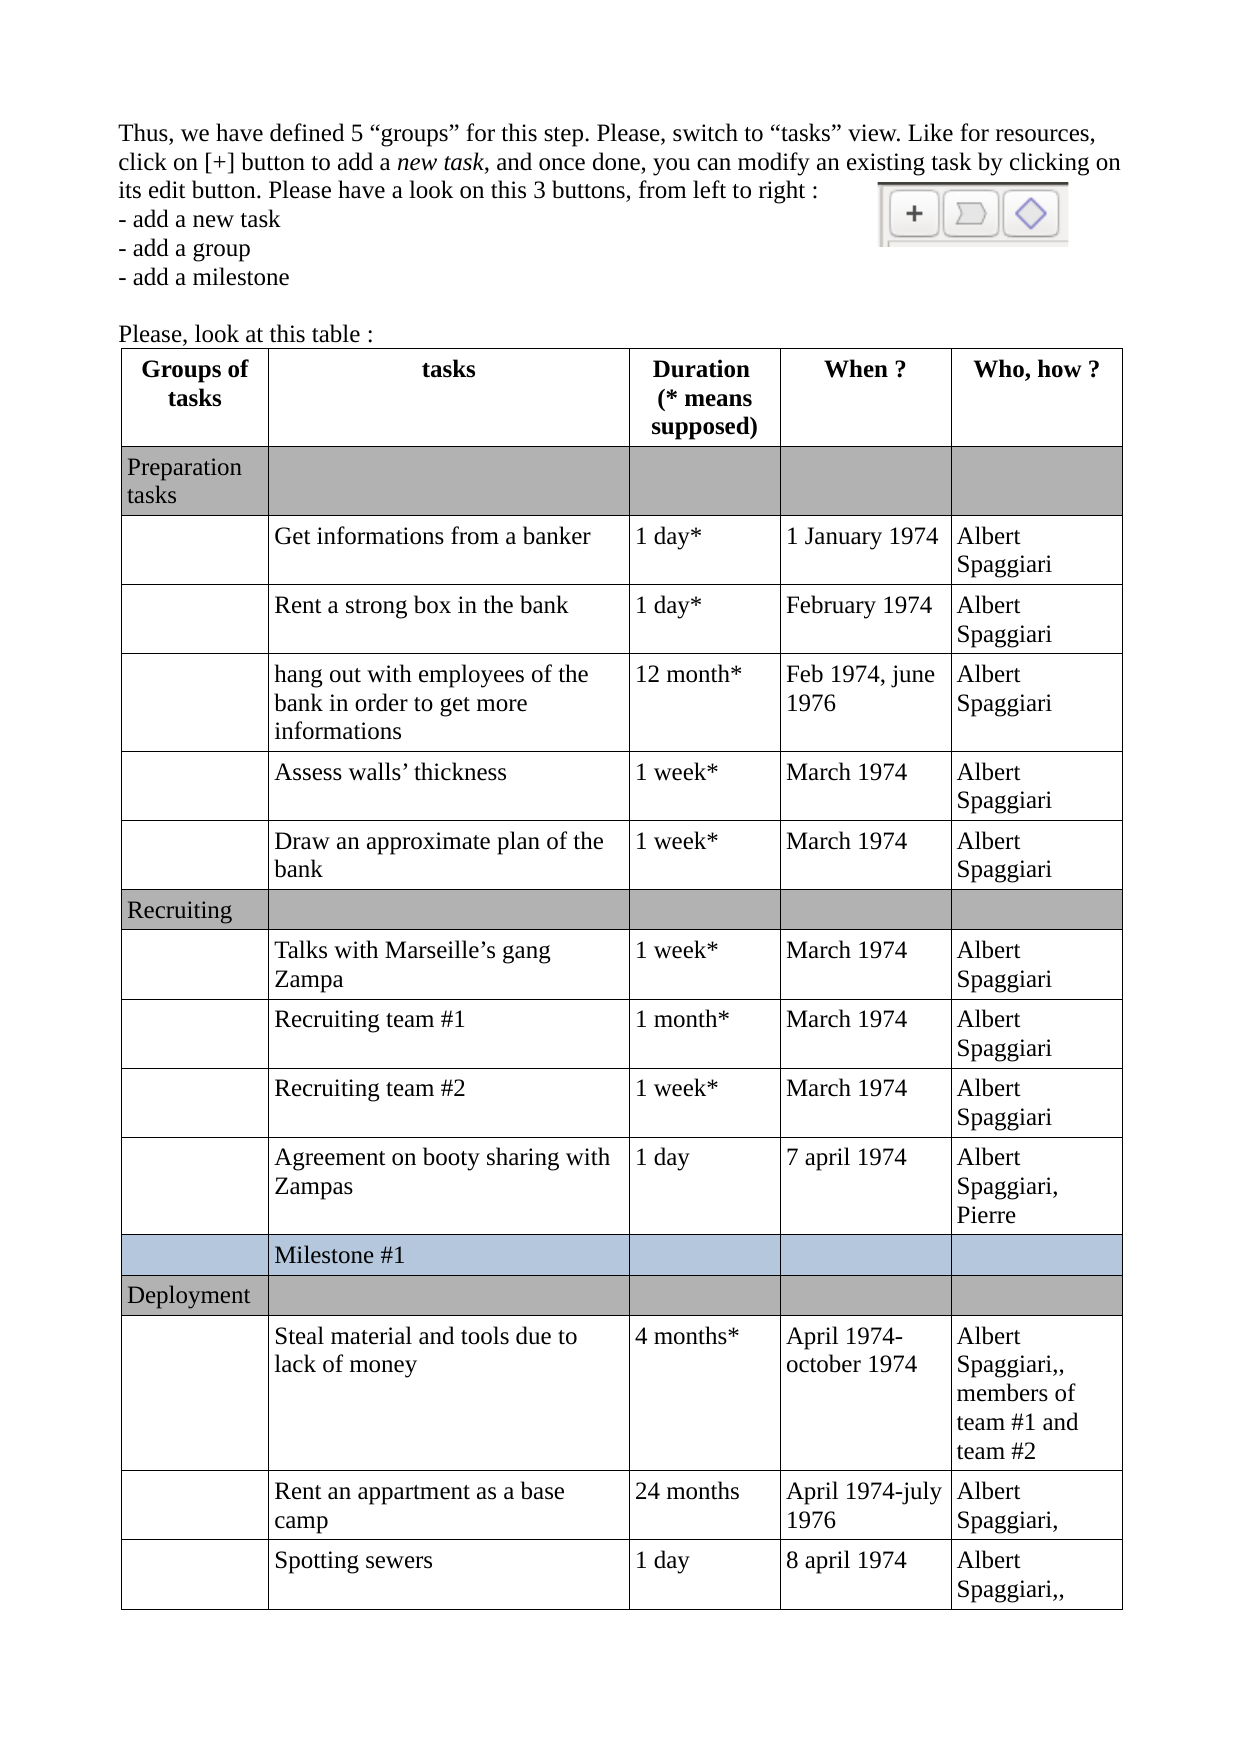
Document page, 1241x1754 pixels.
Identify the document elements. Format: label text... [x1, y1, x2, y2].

table_cell March 1974 [781, 752, 951, 820]
table_cell [630, 1235, 780, 1275]
table_cell Recruiting team #1 [269, 1000, 629, 1067]
table_cell [781, 890, 951, 929]
table_cell April 1974-july 1976 [781, 1471, 951, 1539]
table_cell Deployment [122, 1276, 268, 1315]
table_cell March 1974 [781, 1069, 951, 1137]
table_cell 1 day* [630, 516, 780, 584]
table_cell [630, 890, 780, 929]
table_header tasks [269, 349, 629, 446]
table_cell 24 months [630, 1471, 780, 1539]
table_cell [630, 1276, 780, 1315]
table_cell [269, 890, 629, 929]
table_cell 1 week* [630, 930, 780, 998]
table_cell [269, 447, 629, 515]
table_cell [122, 930, 268, 998]
text - add a milestone [118, 262, 1122, 291]
table_cell [269, 1276, 629, 1315]
table_cell Albert Spaggiari,, [952, 1540, 1122, 1608]
table_cell Albert Spaggiari, [952, 1471, 1122, 1539]
table_cell [122, 1235, 268, 1275]
table_cell Albert Spaggiari [952, 516, 1122, 584]
table_header Duration (* means supposed) [630, 349, 780, 446]
table_cell Preparation tasks [122, 447, 268, 515]
table_cell [122, 1316, 268, 1470]
table_cell Albert Spaggiari [952, 654, 1122, 751]
table_cell [781, 447, 951, 515]
table_cell 1 day* [630, 585, 780, 653]
table_cell [122, 1000, 268, 1067]
table_cell April 1974-october 1974 [781, 1316, 951, 1470]
table_cell Feb 1974, june 1976 [781, 654, 951, 751]
table_cell [122, 1540, 268, 1608]
table_cell [952, 1276, 1122, 1315]
table_cell Albert Spaggiari [952, 585, 1122, 653]
table_cell [952, 447, 1122, 515]
table_cell [122, 1471, 268, 1539]
table_cell Albert Spaggiari [952, 930, 1122, 998]
text Thus, we have defined 5 “groups” for this step. Please, switch to “tasks” view. Like for resources, click on [+] button to add a new task, and once done, you can modify an existing task by clicking on its edit button. Please have a look on this 3 buttons, from left to right : [118, 118, 1122, 204]
table_cell Rent a strong box in the bank [269, 585, 629, 653]
picture [877, 182, 1069, 247]
table_cell Albert Spaggiari [952, 752, 1122, 820]
table_cell [122, 585, 268, 653]
table_cell [122, 1138, 268, 1234]
table_cell [781, 1235, 951, 1275]
table_cell 1 day [630, 1540, 780, 1608]
text - add a group [118, 233, 1122, 262]
text [1069, 204, 1122, 233]
table_cell Draw an approximate plan of the bank [269, 821, 629, 889]
text Please, look at this table : [118, 319, 1122, 348]
table_cell [781, 1276, 951, 1315]
table_cell February 1974 [781, 585, 951, 653]
table_cell [952, 890, 1122, 929]
table_cell Rent an appartment as a base camp [269, 1471, 629, 1539]
table_cell Albert Spaggiari [952, 821, 1122, 889]
table_cell [122, 654, 268, 751]
table_cell Milestone #1 [269, 1235, 629, 1275]
table_cell [122, 821, 268, 889]
table_cell Recruiting team #2 [269, 1069, 629, 1137]
table_header Who, how ? [952, 349, 1122, 446]
table_cell [630, 447, 780, 515]
table_cell [122, 752, 268, 820]
table_cell 4 months* [630, 1316, 780, 1470]
table_cell Assess walls’ thickness [269, 752, 629, 820]
table_cell Get informations from a banker [269, 516, 629, 584]
table_cell [122, 516, 268, 584]
table_cell 1 January 1974 [781, 516, 951, 584]
table_cell 1 week* [630, 1069, 780, 1137]
table_cell 12 month* [630, 654, 780, 751]
table_cell 1 month* [630, 1000, 780, 1067]
table_cell Albert Spaggiari [952, 1000, 1122, 1067]
table_cell Agreement on booty sharing with Zampas [269, 1138, 629, 1234]
table_cell 1 day [630, 1138, 780, 1234]
table_cell Albert Spaggiari [952, 1069, 1122, 1137]
table_cell 7 april 1974 [781, 1138, 951, 1234]
text - add a new task [118, 204, 877, 233]
table_cell 1 week* [630, 752, 780, 820]
table_cell hang out with employees of the bank in order to get more informations [269, 654, 629, 751]
table_cell Spotting sewers [269, 1540, 629, 1608]
table_cell Albert Spaggiari, Pierre [952, 1138, 1122, 1234]
table_cell March 1974 [781, 930, 951, 998]
table_cell [952, 1235, 1122, 1275]
table_cell Steal material and tools due to lack of money [269, 1316, 629, 1470]
table_cell Albert Spaggiari,, members of team #1 and team #2 [952, 1316, 1122, 1470]
table_cell Talks with Marseille’s gang Zampa [269, 930, 629, 998]
table_header When ? [781, 349, 951, 446]
table_cell March 1974 [781, 821, 951, 889]
table_cell March 1974 [781, 1000, 951, 1067]
table_cell 1 week* [630, 821, 780, 889]
table_header Groups of tasks [122, 349, 268, 446]
table_cell 8 april 1974 [781, 1540, 951, 1608]
table_cell Recruiting [122, 890, 268, 929]
table_cell [122, 1069, 268, 1137]
